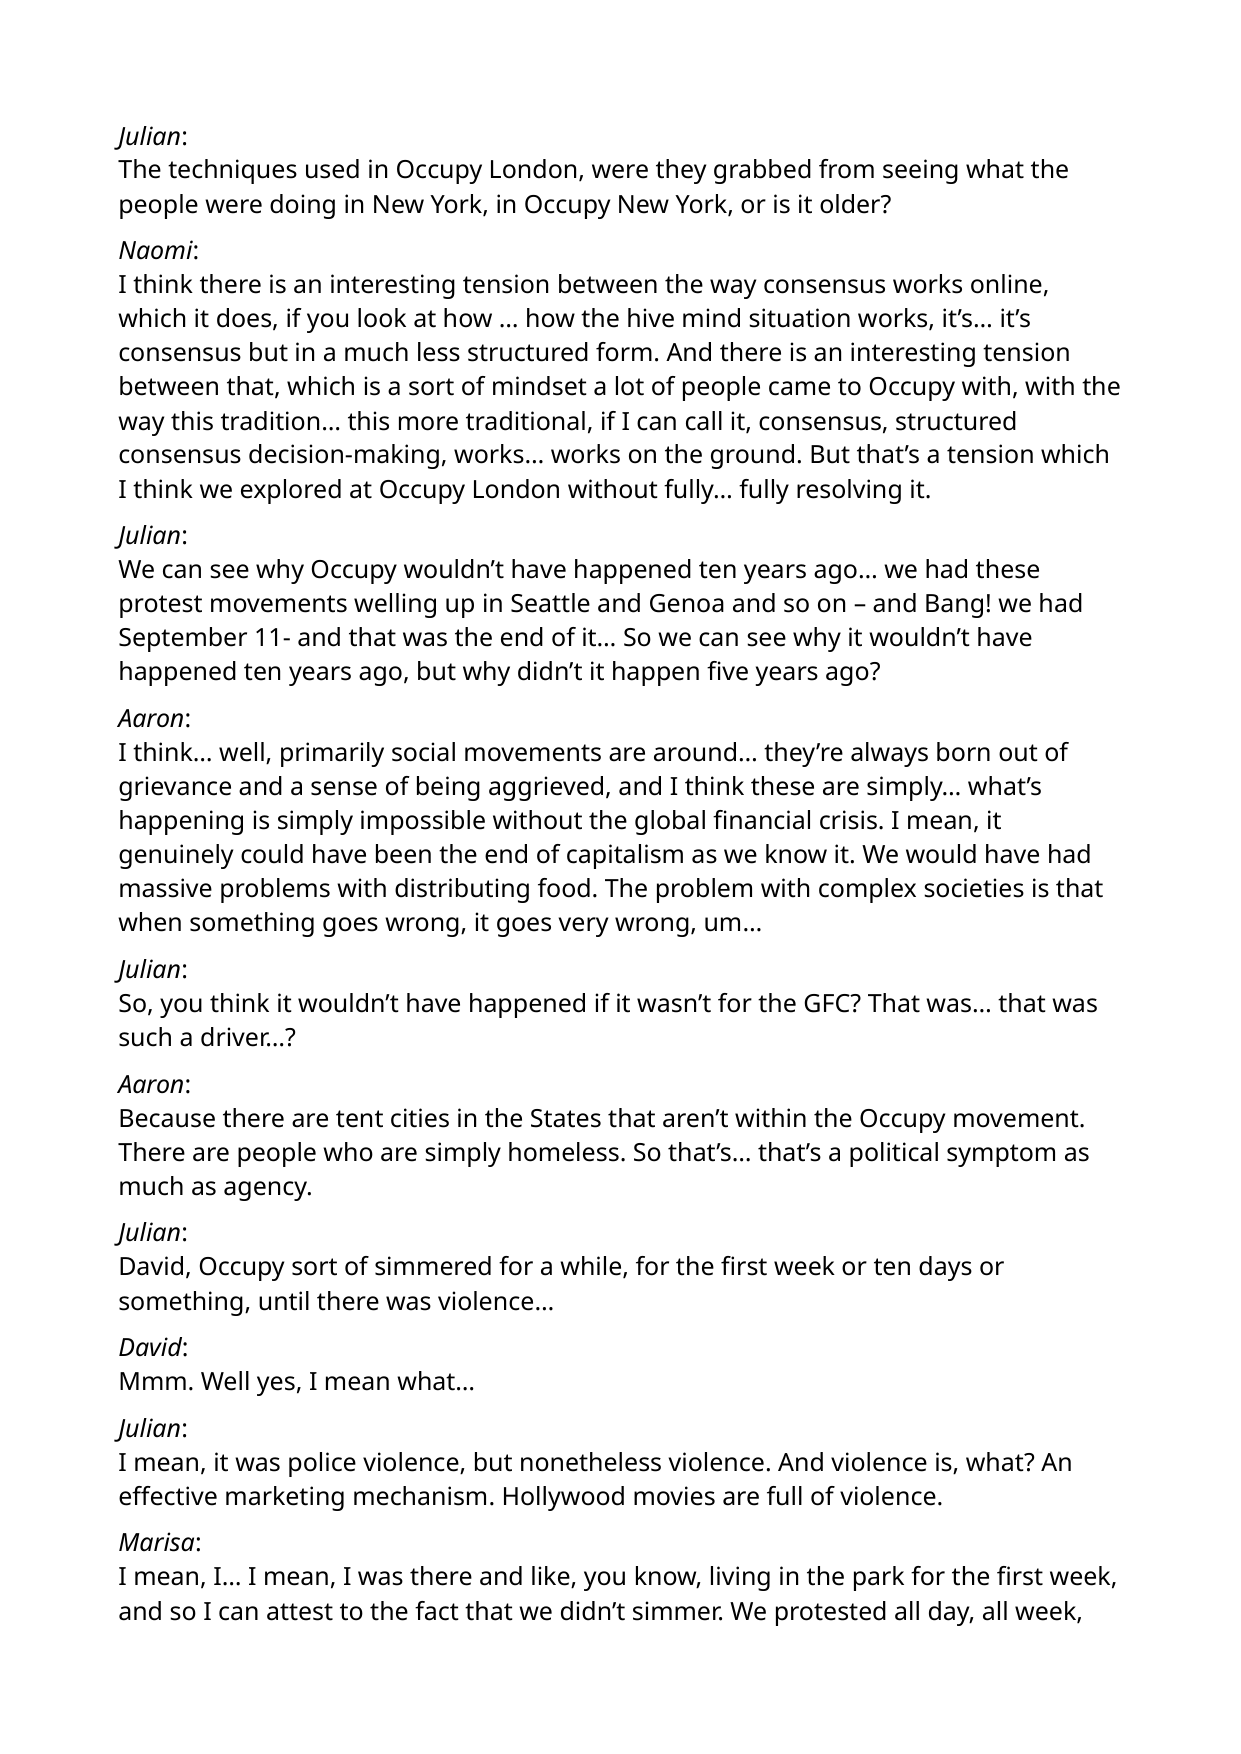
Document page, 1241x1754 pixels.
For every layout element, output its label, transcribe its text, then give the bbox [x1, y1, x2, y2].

text Marisa: I mean, I… I mean, I was there and like, you know, living in the park for the first week, and so I can attest to the fact that we didn’t simmer. We protested all day, all week, [118, 1525, 1122, 1627]
text David: Mmm. Well yes, I mean what… [118, 1330, 1122, 1398]
text Aaron: I think… well, primarily social movements are around… they’re always born out of grievance and a sense of being aggrieved, and I think these are simply… what’s happening is simply impossible without the global financial crisis. I mean, it genuinely could have been the end of capitalism as we know it. We would have had massive problems with distributing food. The problem with complex societies is that when something goes wrong, it goes very wrong, um… [118, 701, 1122, 939]
text Naomi: I think there is an interesting tension between the way consensus works online, which it does, if you look at how … how the hive mind situation works, it’s… it’s consensus but in a much less structured form. And there is an interesting tension between that, which is a sort of mindset a lot of people came to Occupy with, with the way this tradition… this more traditional, if I can call it, consensus, structured consensus decision-making, works… works on the ground. But that’s a tension which I think we explored at Occupy London without fully… fully resolving it. [118, 233, 1122, 505]
text Julian: So, you think it wouldn’t have happened if it wasn’t for the GFC? That was… that was such a driver…? [118, 952, 1122, 1054]
text Julian: David, Occupy sort of simmered for a while, for the first week or ten days or something, until there was violence… [118, 1215, 1122, 1317]
text Julian: I mean, it was police violence, but nonetheless violence. And violence is, what? An effective marketing mechanism. Hollywood movies are full of violence. [118, 1410, 1122, 1512]
text Aaron: Because there are tent cities in the States that aren’t within the Occupy movement. There are people who are simply homeless. So that’s… that’s a political symptom as much as agency. [118, 1066, 1122, 1202]
text Julian: We can see why Occupy wouldn’t have happened ten years ago… we had these protest movements welling up in Seattle and Genoa and so on – and Bang! we had September 11- and that was the end of it… So we can see why it wouldn’t have happened ten years ago, but why didn’t it happen five years ago? [118, 518, 1122, 688]
text Julian: The techniques used in Occupy London, were they grabbed from seeing what the people were doing in New York, in Occupy New York, or is it older? [118, 118, 1122, 220]
